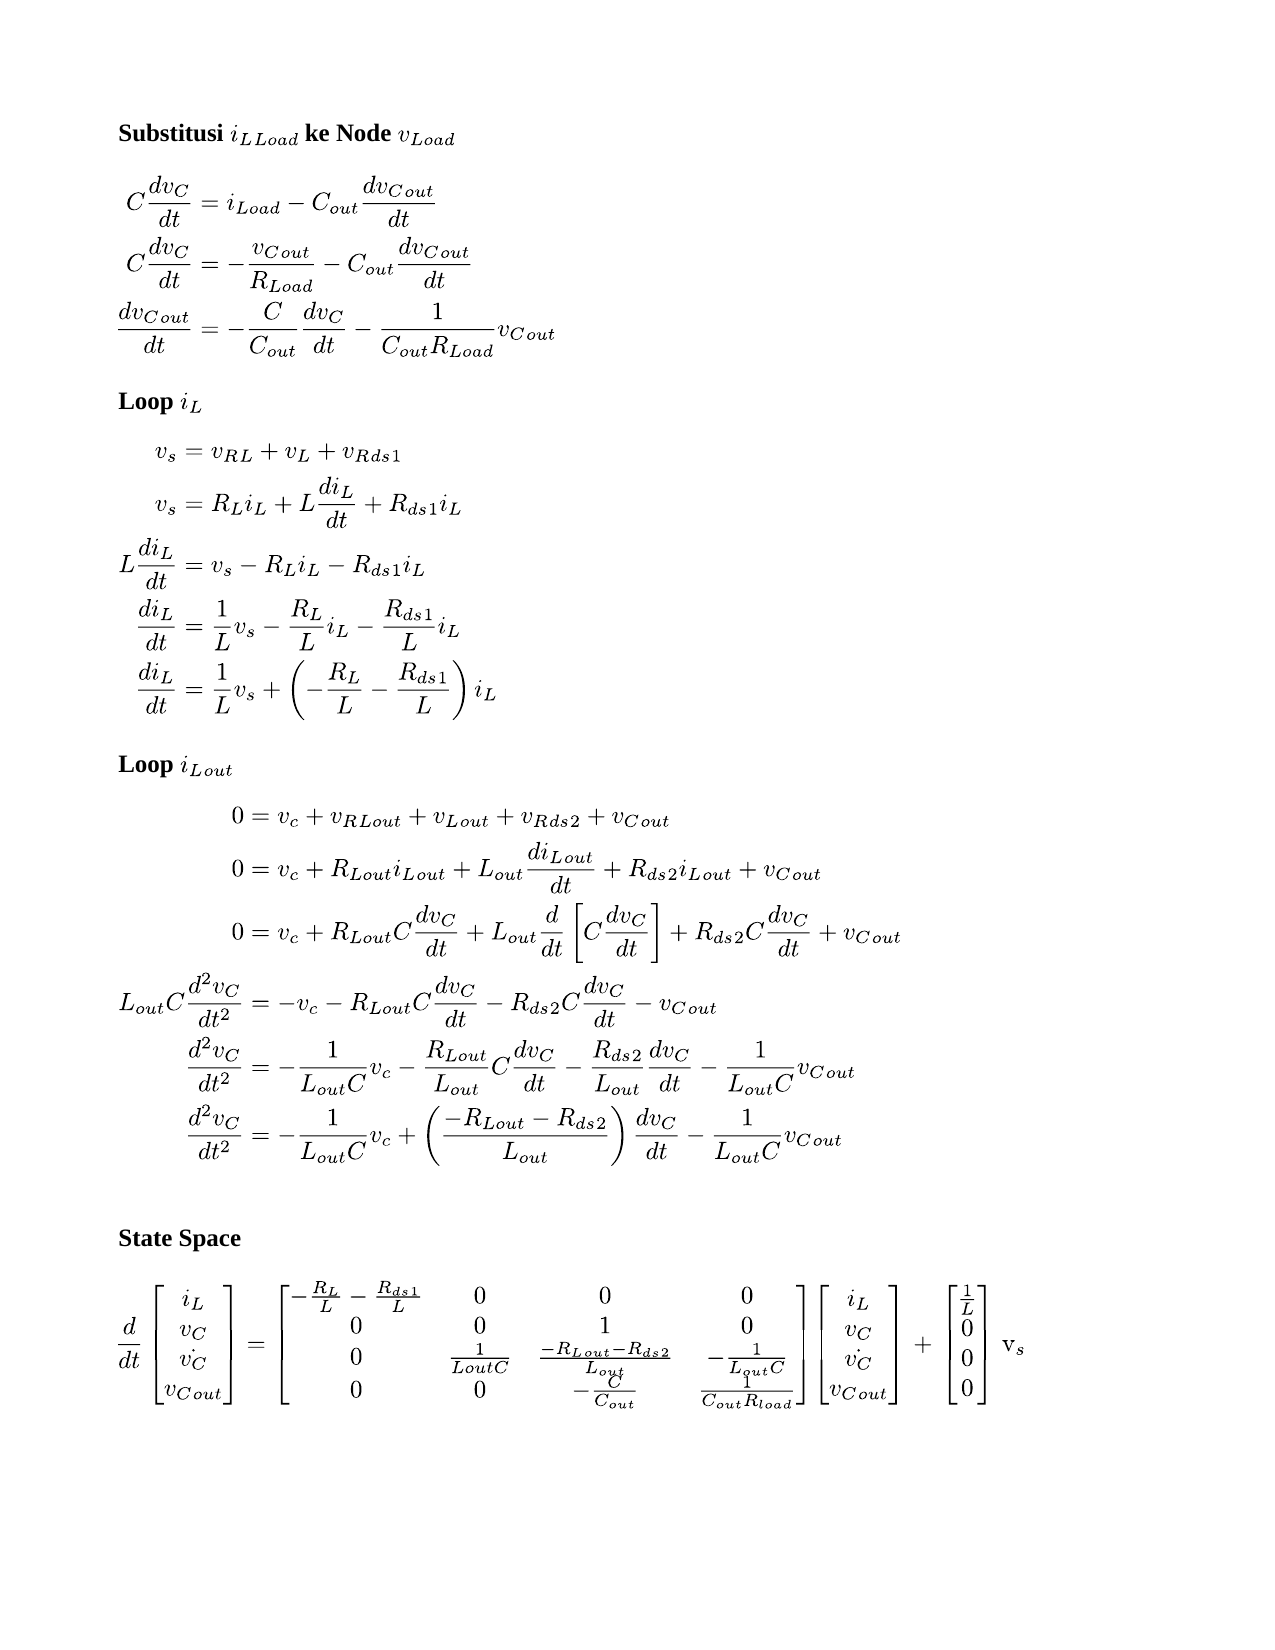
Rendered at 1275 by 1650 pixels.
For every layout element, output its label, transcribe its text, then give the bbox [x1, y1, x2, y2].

text Loop [118, 749, 1157, 778]
text Substitusi ke Node [118, 118, 1157, 147]
text Loop [118, 386, 1157, 414]
text State Space [118, 1223, 1157, 1252]
